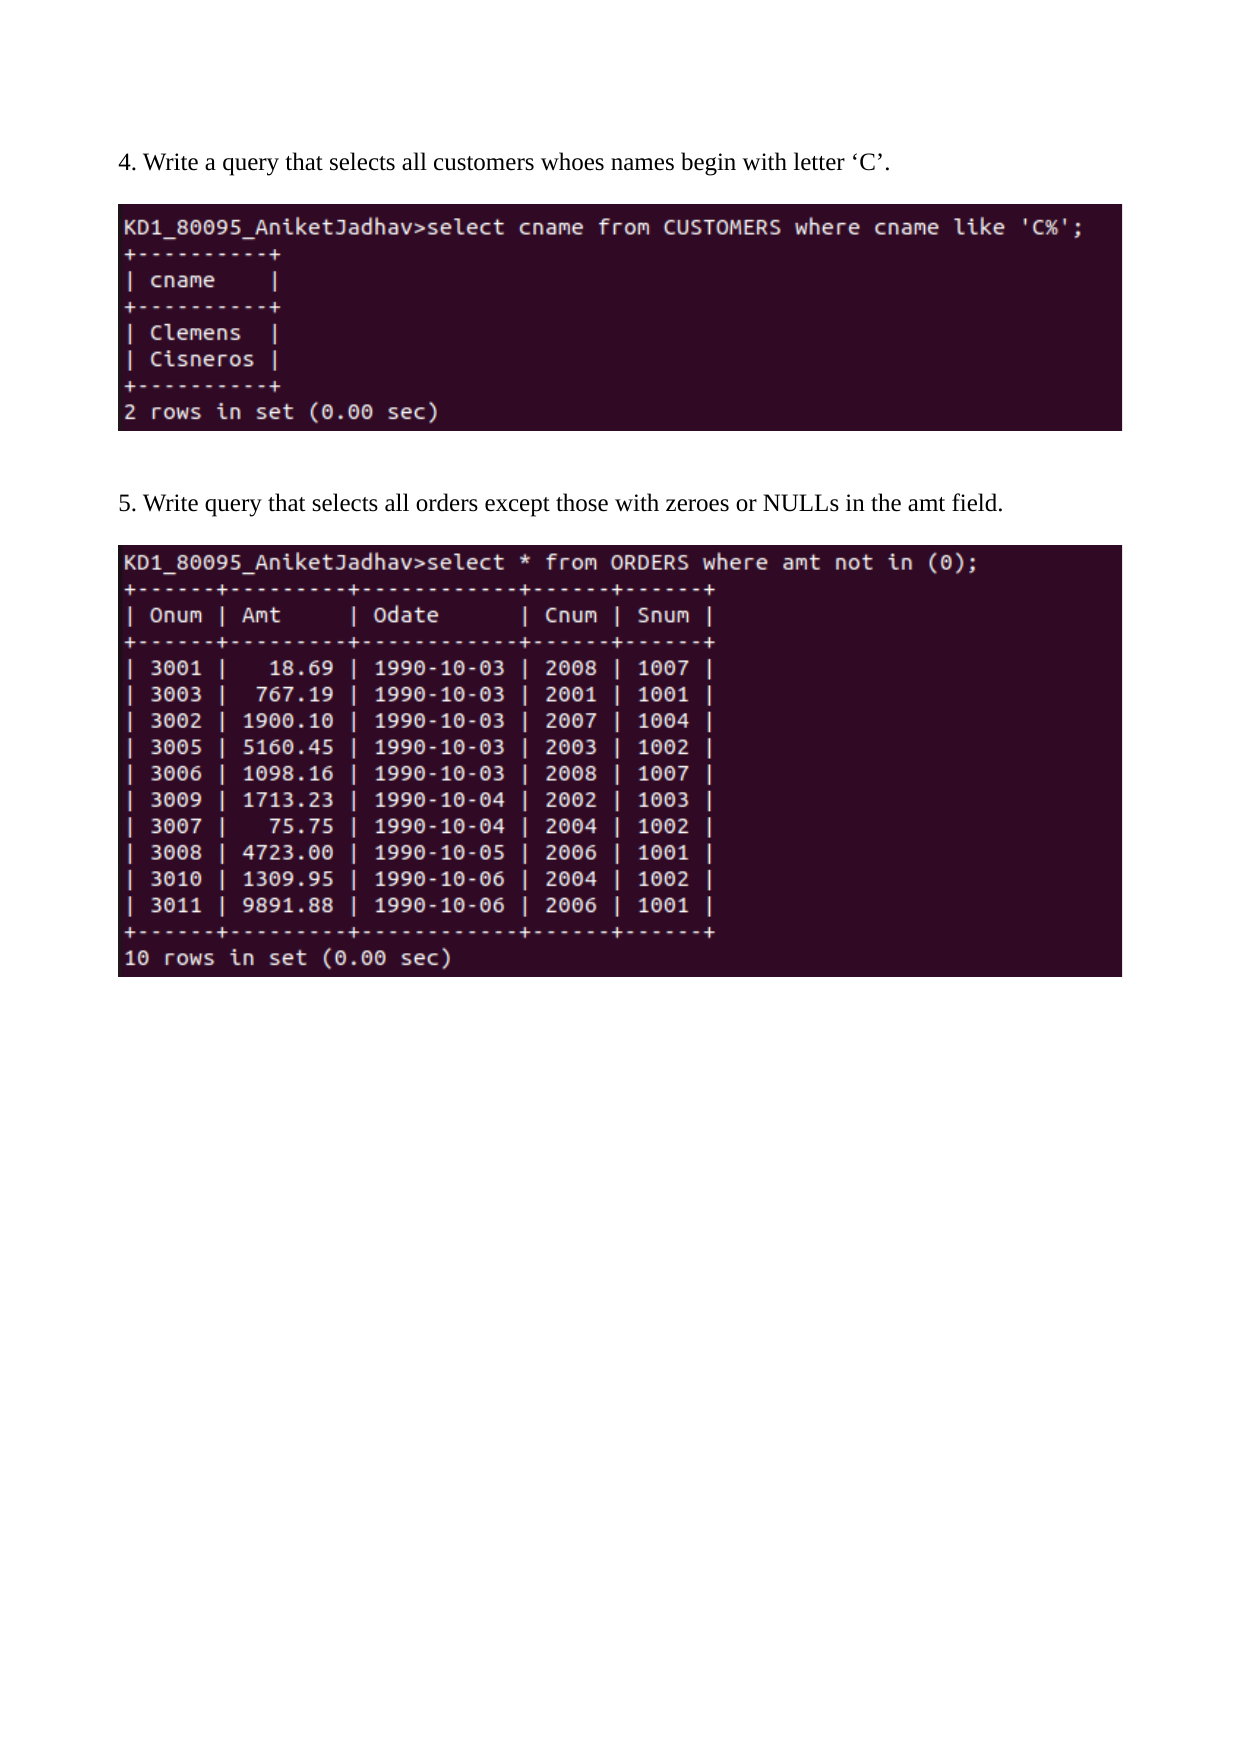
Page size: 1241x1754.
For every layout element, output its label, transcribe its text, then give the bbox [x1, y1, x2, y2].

text 4. Write a query that selects all customers whoes names begin with letter ‘C’. [118, 147, 1122, 176]
picture [118, 545, 1123, 977]
text 5. Write query that selects all orders except those with zeroes or NULLs in the amt field. [118, 488, 1122, 517]
picture [118, 204, 1123, 431]
